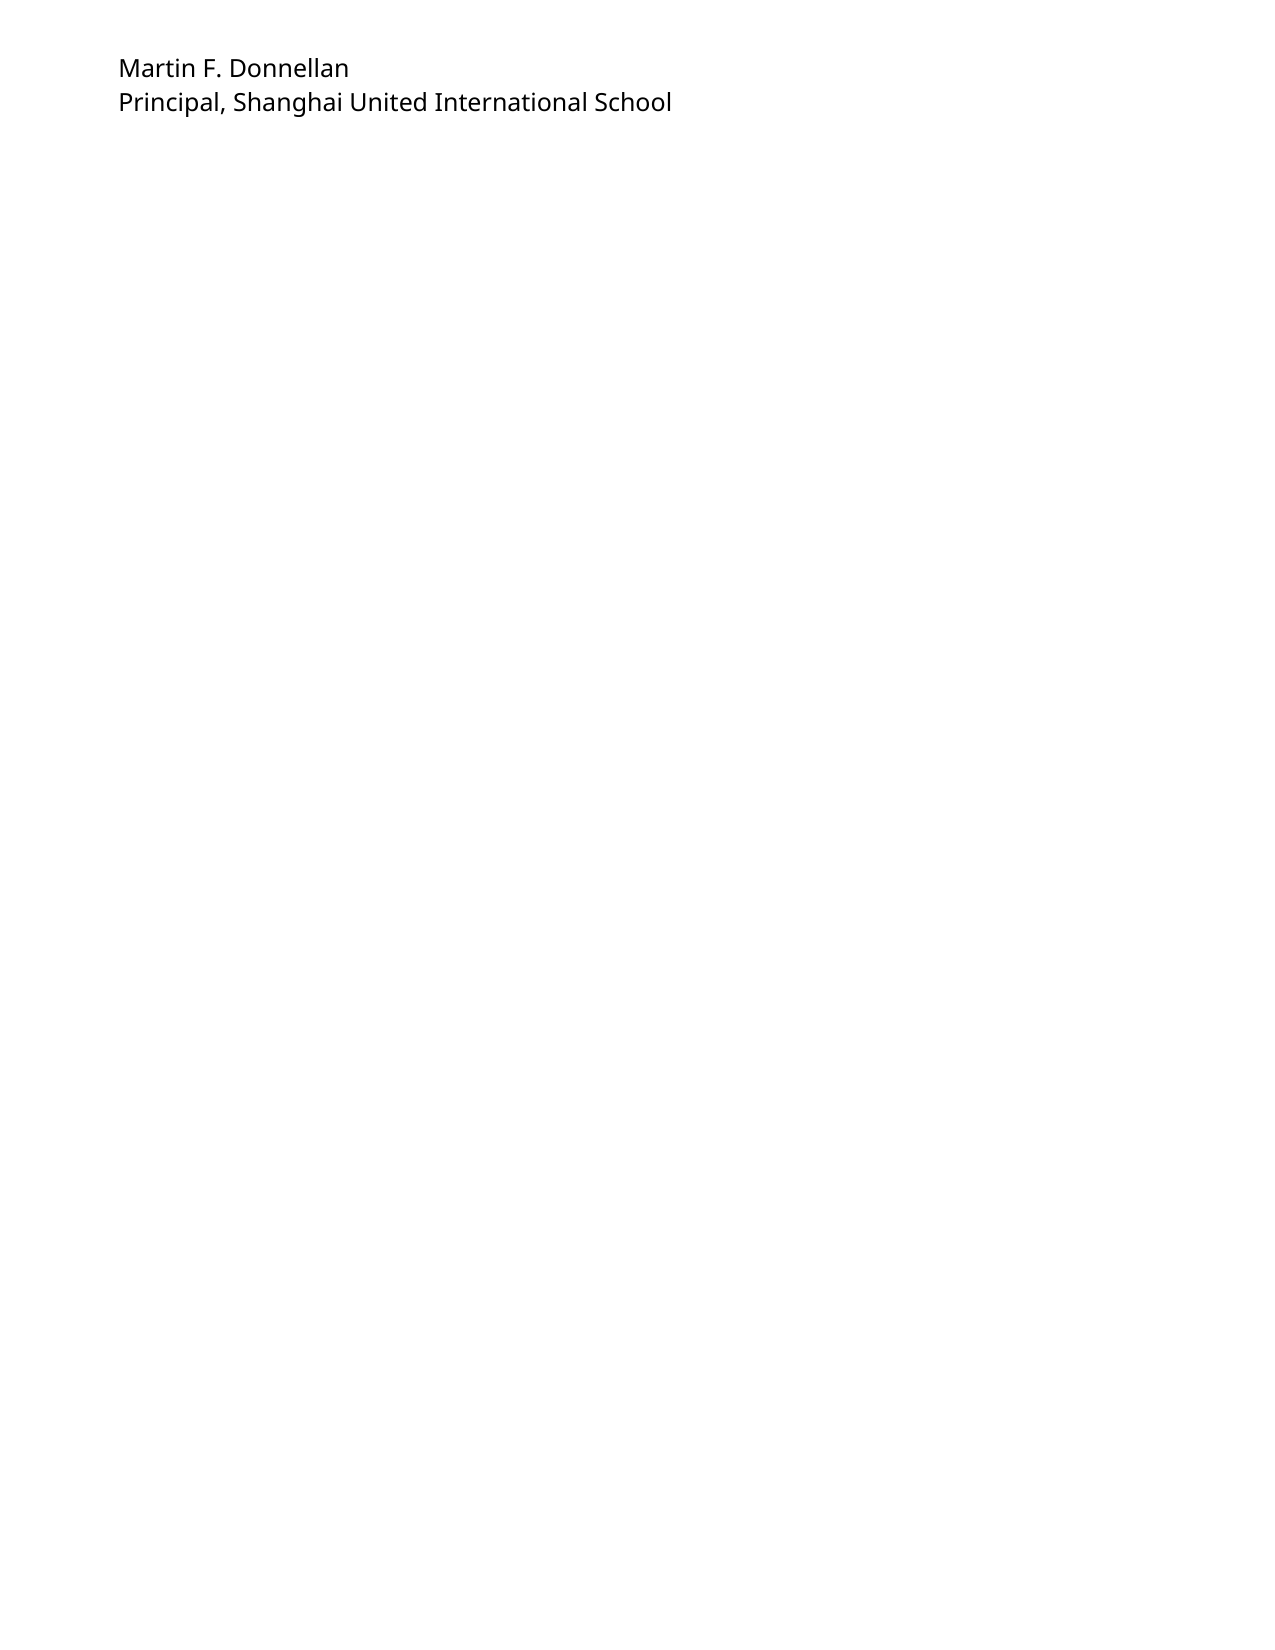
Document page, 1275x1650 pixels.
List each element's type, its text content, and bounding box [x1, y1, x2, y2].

text Principal, Shanghai United International School [118, 85, 1157, 119]
text Martin F. Donnellan [118, 51, 1157, 85]
